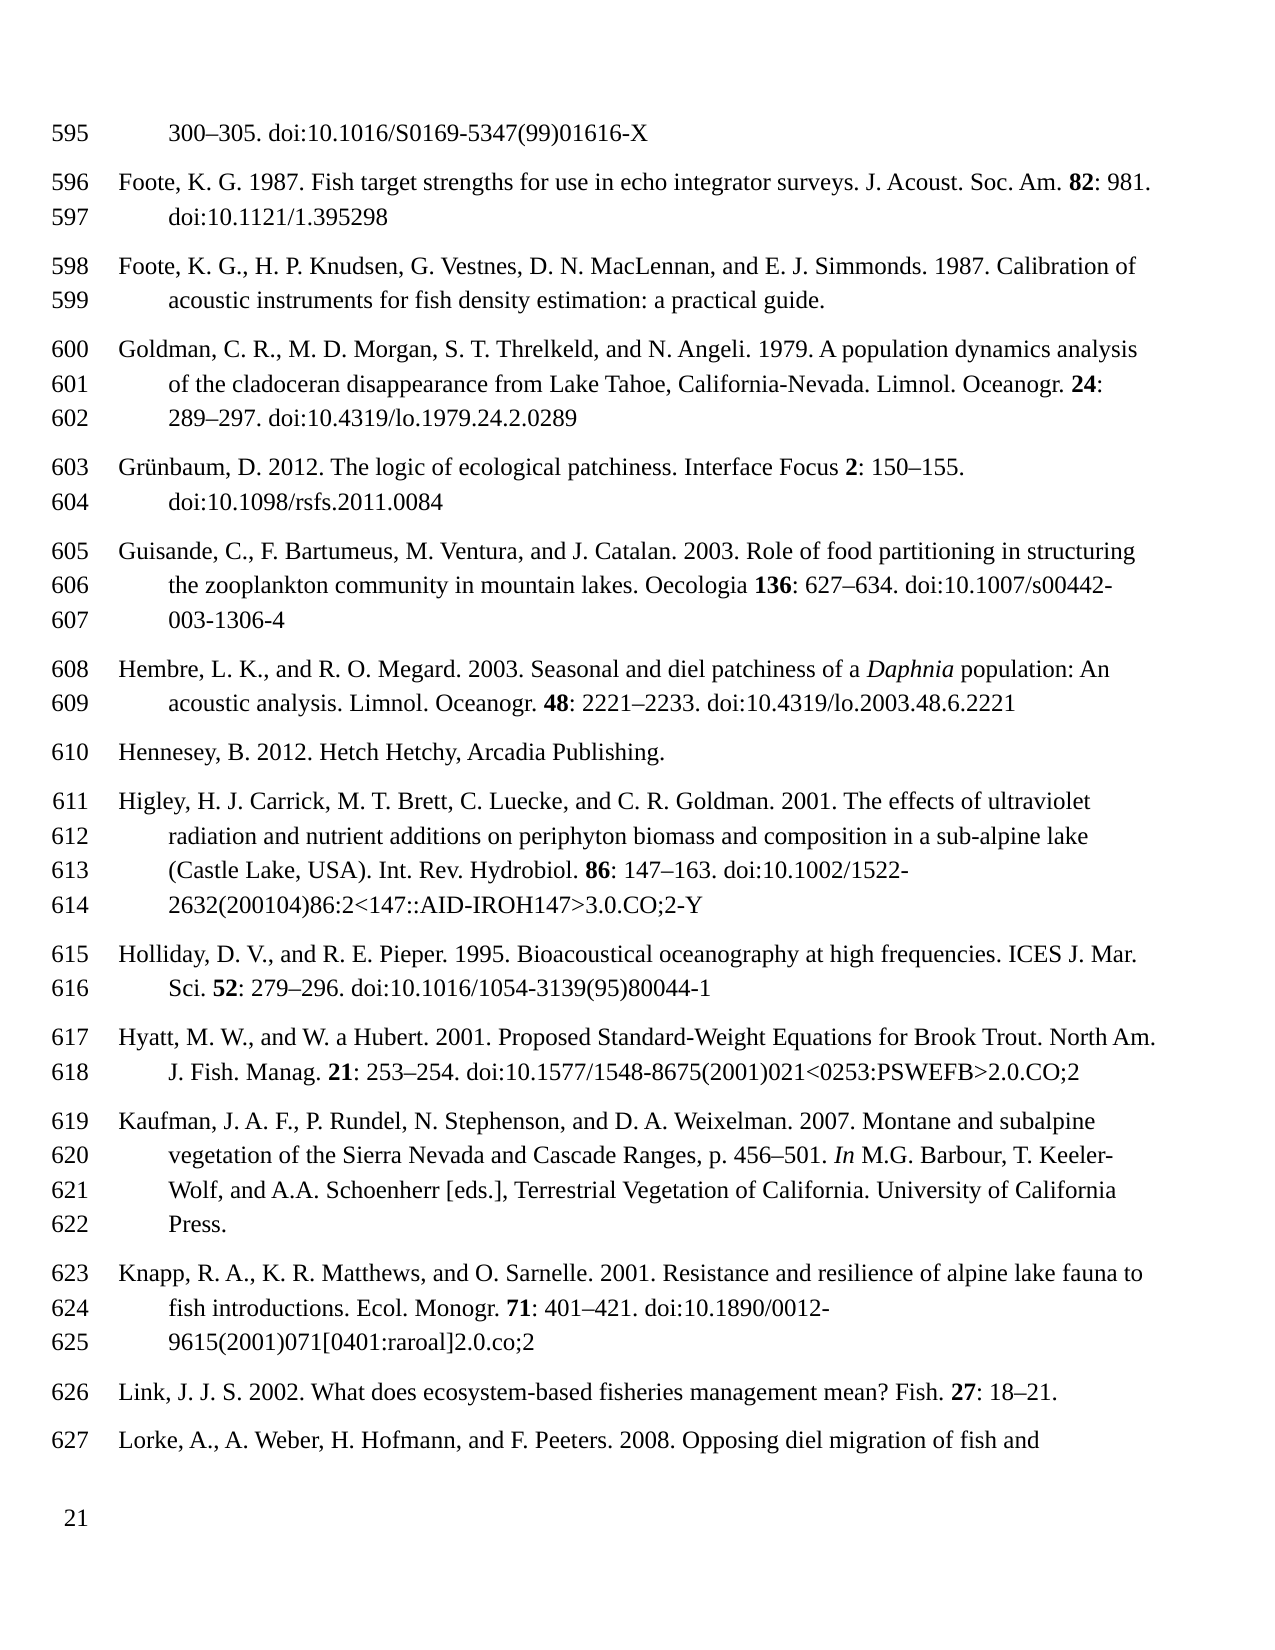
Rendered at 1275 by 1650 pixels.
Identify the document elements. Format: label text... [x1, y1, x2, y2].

text Link, J. J. S. 2002. What does ecosystem-based fisheries management mean? Fish. 27: 18–21. [118, 1377, 1157, 1405]
text Holliday, D. V., and R. E. Pieper. 1995. Bioacoustical oceanography at high frequencies. ICES J. Mar. Sci. 52: 279–296. doi:10.1016/1054-3139(95)80044-1 [118, 939, 1157, 1002]
text Grünbaum, D. 2012. The logic of ecological patchiness. Interface Focus 2: 150–155. doi:10.1098/rsfs.2011.0084 [118, 452, 1157, 516]
text Guisande, C., F. Bartumeus, M. Ventura, and J. Catalan. 2003. Role of food partitioning in structuring the zooplankton community in mountain lakes. Oecologia 136: 627–634. doi:10.1007/s00442-003-1306-4 [118, 536, 1157, 633]
text Hennesey, B. 2012. Hetch Hetchy, Arcadia Publishing. [118, 737, 1157, 766]
text Hembre, L. K., and R. O. Megard. 2003. Seasonal and diel patchiness of a Daphnia population: An acoustic analysis. Limnol. Oceanogr. 48: 2221–2233. doi:10.4319/lo.2003.48.6.2221 [118, 654, 1157, 717]
text Goldman, C. R., M. D. Morgan, S. T. Threlkeld, and N. Angeli. 1979. A population dynamics analysis of the cladoceran disappearance from Lake Tahoe, California-Nevada. Limnol. Oceanogr. 24: 289–297. doi:10.4319/lo.1979.24.2.0289 [118, 334, 1157, 432]
text Lorke, A., A. Weber, H. Hofmann, and F. Peeters. 2008. Opposing diel migration of fish and [118, 1426, 1157, 1454]
text Hyatt, M. W., and W. a Hubert. 2001. Proposed Standard-Weight Equations for Brook Trout. North Am. J. Fish. Manag. 21: 253–254. doi:10.1577/1548-8675(2001)021<0253:PSWEFB>2.0.CO;2 [118, 1022, 1157, 1086]
text 300–305. doi:10.1016/S0169-5347(99)01616-X [118, 118, 1157, 147]
text Foote, K. G., H. P. Knudsen, G. Vestnes, D. N. MacLennan, and E. J. Simmonds. 1987. Calibration of acoustic instruments for fish density estimation: a practical guide. [118, 251, 1157, 314]
text Knapp, R. A., K. R. Matthews, and O. Sarnelle. 2001. Resistance and resilience of alpine lake fauna to fish introductions. Ecol. Monogr. 71: 401–421. doi:10.1890/0012-9615(2001)071[0401:raroal]2.0.co;2 [118, 1258, 1157, 1356]
text Kaufman, J. A. F., P. Rundel, N. Stephenson, and D. A. Weixelman. 2007. Montane and subalpine vegetation of the Sierra Nevada and Cascade Ranges, p. 456–501. In M.G. Barbour, T. Keeler-Wolf, and A.A. Schoenherr [eds.], Terrestrial Vegetation of California. University of California Press. [118, 1106, 1157, 1238]
text Higley, H. J. Carrick, M. T. Brett, C. Luecke, and C. R. Goldman. 2001. The effects of ultraviolet radiation and nutrient additions on periphyton biomass and composition in a sub-alpine lake (Castle Lake, USA). Int. Rev. Hydrobiol. 86: 147–163. doi:10.1002/1522-2632(200104)86:2<147::AID-IROH147>3.0.CO;2-Y [118, 786, 1157, 919]
text Foote, K. G. 1987. Fish target strengths for use in echo integrator surveys. J. Acoust. Soc. Am. 82: 981. doi:10.1121/1.395298 [118, 167, 1157, 230]
